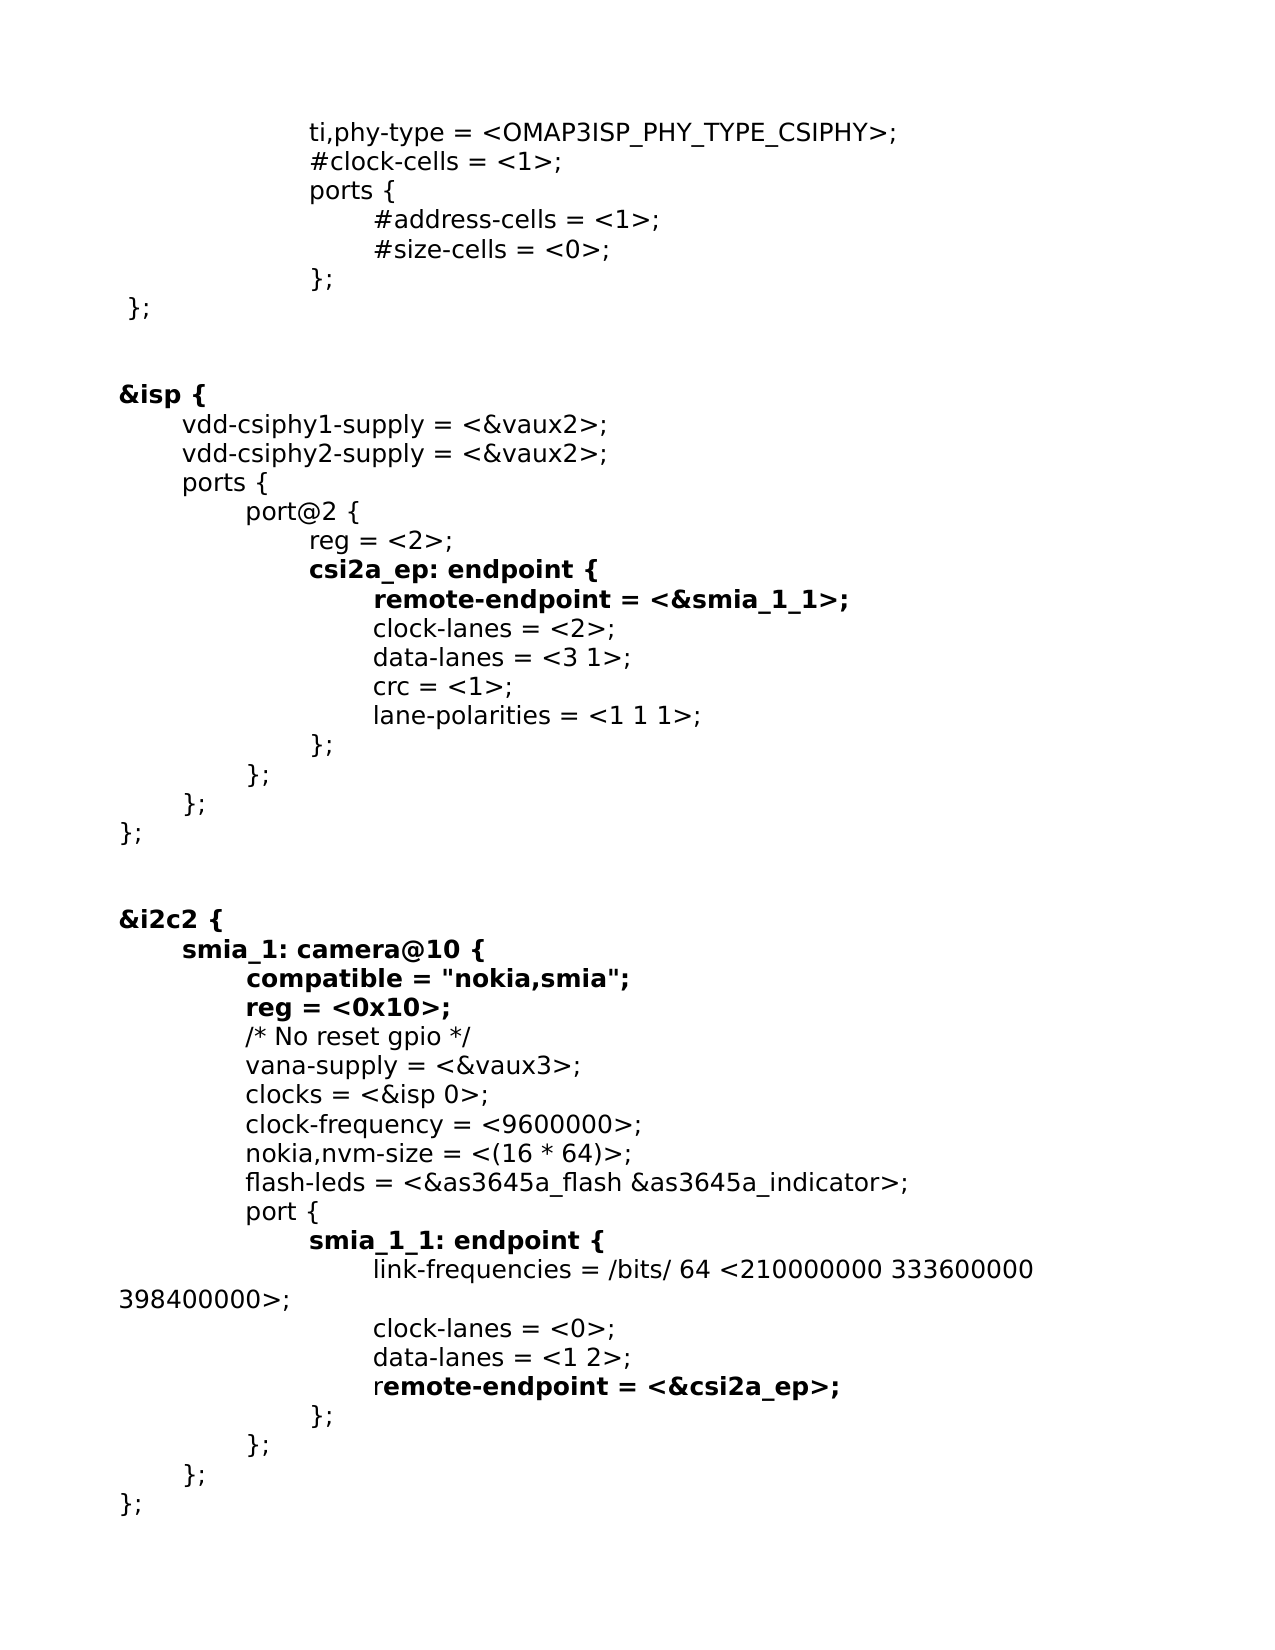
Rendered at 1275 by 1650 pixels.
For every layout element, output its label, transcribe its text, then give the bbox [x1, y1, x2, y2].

text data-lanes = <1 2>; [118, 1343, 1157, 1372]
text }; [118, 1431, 1157, 1460]
text clocks = <&isp 0>; [118, 1081, 1157, 1110]
text ports { [118, 468, 1157, 497]
text ti,phy-type = <OMAP3ISP_PHY_TYPE_CSIPHY>; [118, 118, 1157, 147]
text lane-polarities = <1 1 1>; [118, 701, 1157, 731]
text vana-supply = <&vaux3>; [118, 1051, 1157, 1081]
text remote-endpoint = <&smia_1_1>; [118, 585, 1157, 614]
text port { [118, 1197, 1157, 1226]
text }; [118, 760, 1157, 789]
text flash-leds = <&as3645a_flash &as3645a_indicator>; [118, 1168, 1157, 1197]
text #clock-cells = <1>; [118, 147, 1157, 176]
text link-frequencies = /bits/ 64 <210000000 333600000 398400000>; [118, 1256, 1157, 1314]
text &i2c2 { [118, 906, 1157, 935]
text remote-endpoint = <&csi2a_ep>; [118, 1372, 1157, 1401]
text reg = <0x10>; [118, 993, 1157, 1022]
text }; [118, 731, 1157, 760]
text }; [118, 293, 1157, 322]
text ports { [118, 176, 1157, 206]
text reg = <2>; [118, 526, 1157, 556]
text nokia,nvm-size = <(16 * 64)>; [118, 1139, 1157, 1168]
text crc = <1>; [118, 672, 1157, 701]
text &isp { [118, 381, 1157, 410]
text clock-lanes = <0>; [118, 1314, 1157, 1343]
text }; [118, 264, 1157, 293]
text }; [118, 818, 1157, 847]
text vdd-csiphy1-supply = <&vaux2>; [118, 410, 1157, 439]
text smia_1: camera@10 { [118, 935, 1157, 964]
text #size-cells = <0>; [118, 235, 1157, 264]
text #address-cells = <1>; [118, 206, 1157, 235]
text port@2 { [118, 497, 1157, 526]
text }; [118, 1460, 1157, 1489]
text clock-frequency = <9600000>; [118, 1110, 1157, 1139]
text smia_1_1: endpoint { [118, 1226, 1157, 1256]
text vdd-csiphy2-supply = <&vaux2>; [118, 439, 1157, 468]
text }; [118, 789, 1157, 818]
text compatible = "nokia,smia"; [118, 964, 1157, 993]
text /* No reset gpio */ [118, 1022, 1157, 1051]
text data-lanes = <3 1>; [118, 643, 1157, 672]
text }; [118, 1489, 1157, 1518]
text }; [118, 1401, 1157, 1431]
text clock-lanes = <2>; [118, 614, 1157, 643]
text csi2a_ep: endpoint { [118, 556, 1157, 585]
